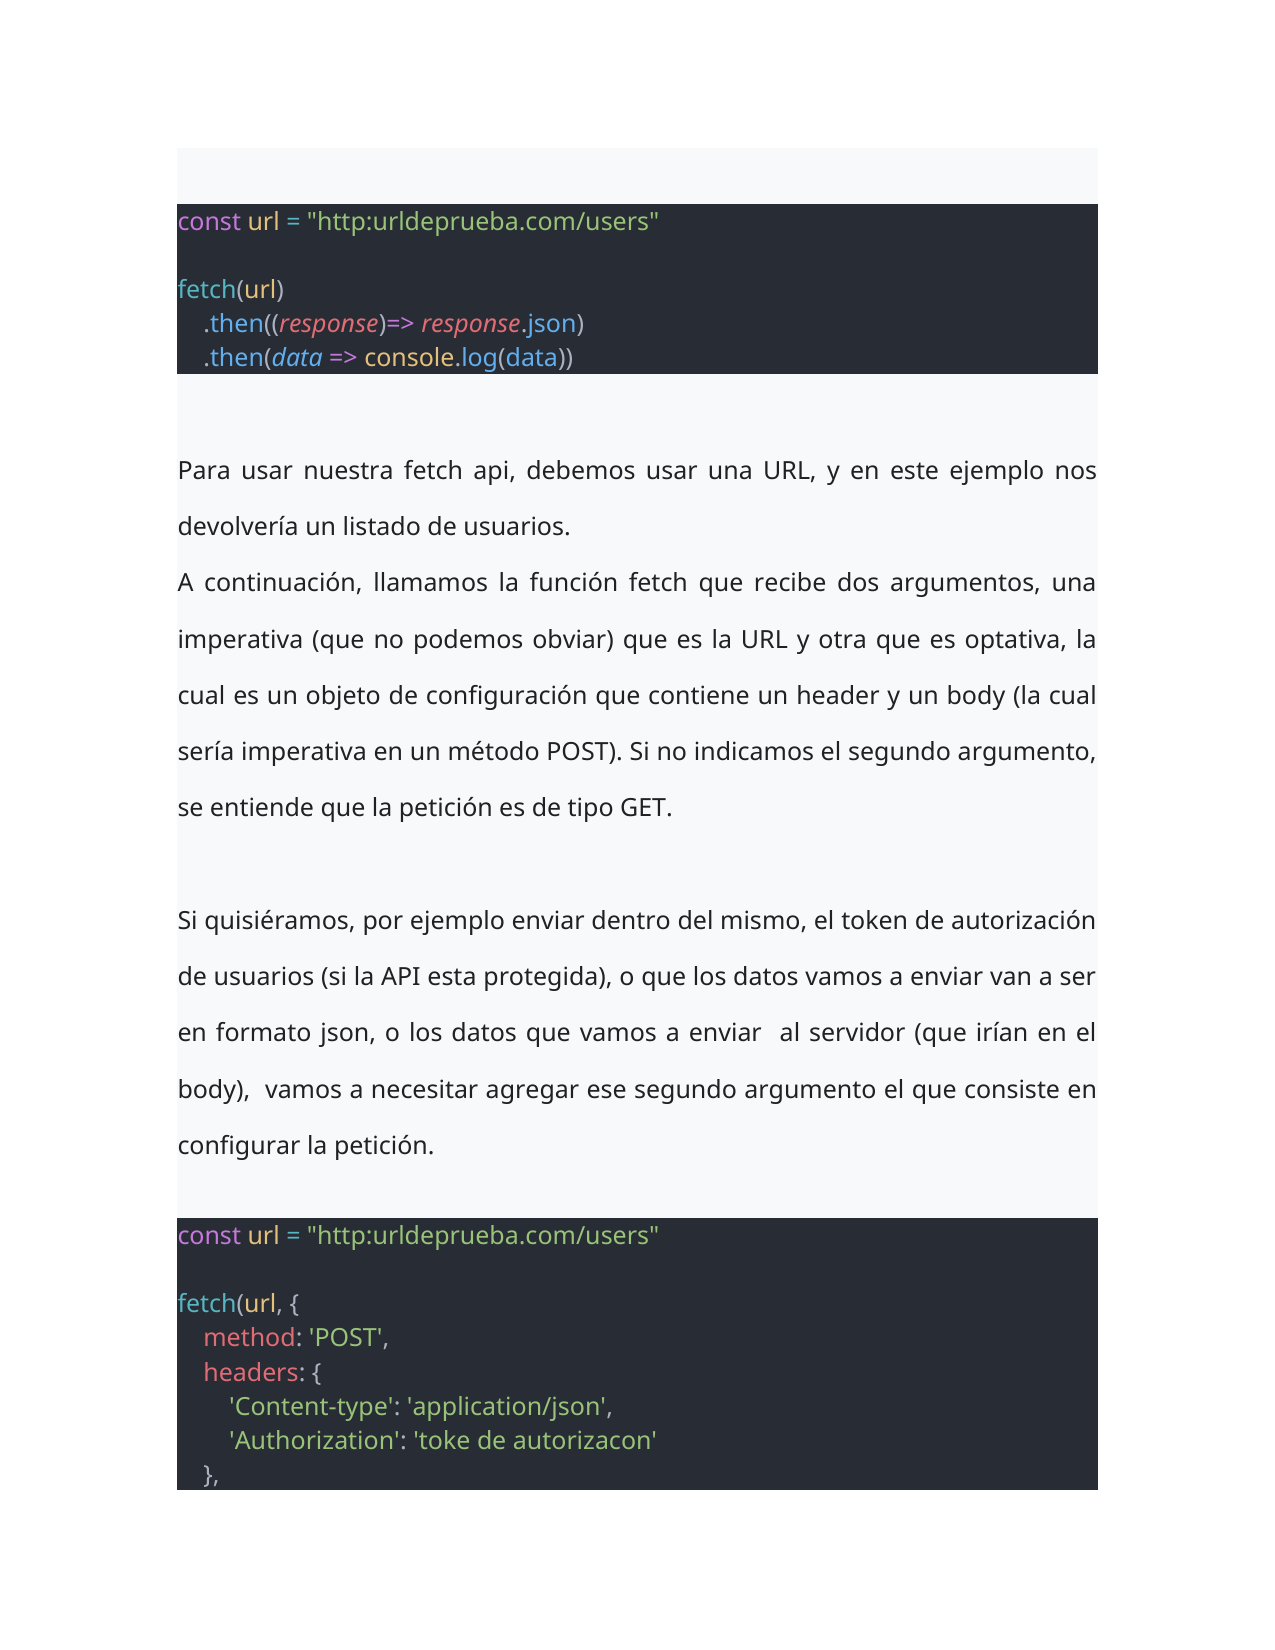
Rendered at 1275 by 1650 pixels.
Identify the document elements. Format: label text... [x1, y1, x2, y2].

text .then((response)=> response.json) [177, 306, 1098, 340]
text headers: { [177, 1354, 1098, 1388]
text fetch(url) [177, 272, 1098, 306]
text const url = "http:urldeprueba.com/users" [177, 1218, 1098, 1252]
text }, [177, 1456, 1098, 1490]
text method: 'POST', [177, 1320, 1098, 1354]
text .then(data => console.log(data)) [177, 340, 1098, 374]
text A continuación, llamamos la función fetch que recibe dos argumentos, una imperativa (que no podemos obviar) que es la URL y otra que es optativa, la cual es un objeto de configuración que contiene un header y un body (la cual sería imperativa en un método POST). Si no indicamos el segundo argumento, se entiende que la petición es de tipo GET. [177, 543, 1098, 824]
text 'Authorization': 'toke de autorizacon' [177, 1422, 1098, 1456]
text 'Content-type': 'application/json', [177, 1388, 1098, 1422]
text fetch(url, { [177, 1286, 1098, 1320]
text Para usar nuestra fetch api, debemos usar una URL, y en este ejemplo nos devolvería un listado de usuarios. [177, 430, 1098, 543]
text const url = "http:urldeprueba.com/users" [177, 204, 1098, 238]
text Si quisiéramos, por ejemplo enviar dentro del mismo, el token de autorización de usuarios (si la API esta protegida), o que los datos vamos a enviar van a ser en formato json, o los datos que vamos a enviar al servidor (que irían en el body), vamos a necesitar agregar ese segundo argumento el que consiste en configurar la petición. [177, 880, 1098, 1162]
